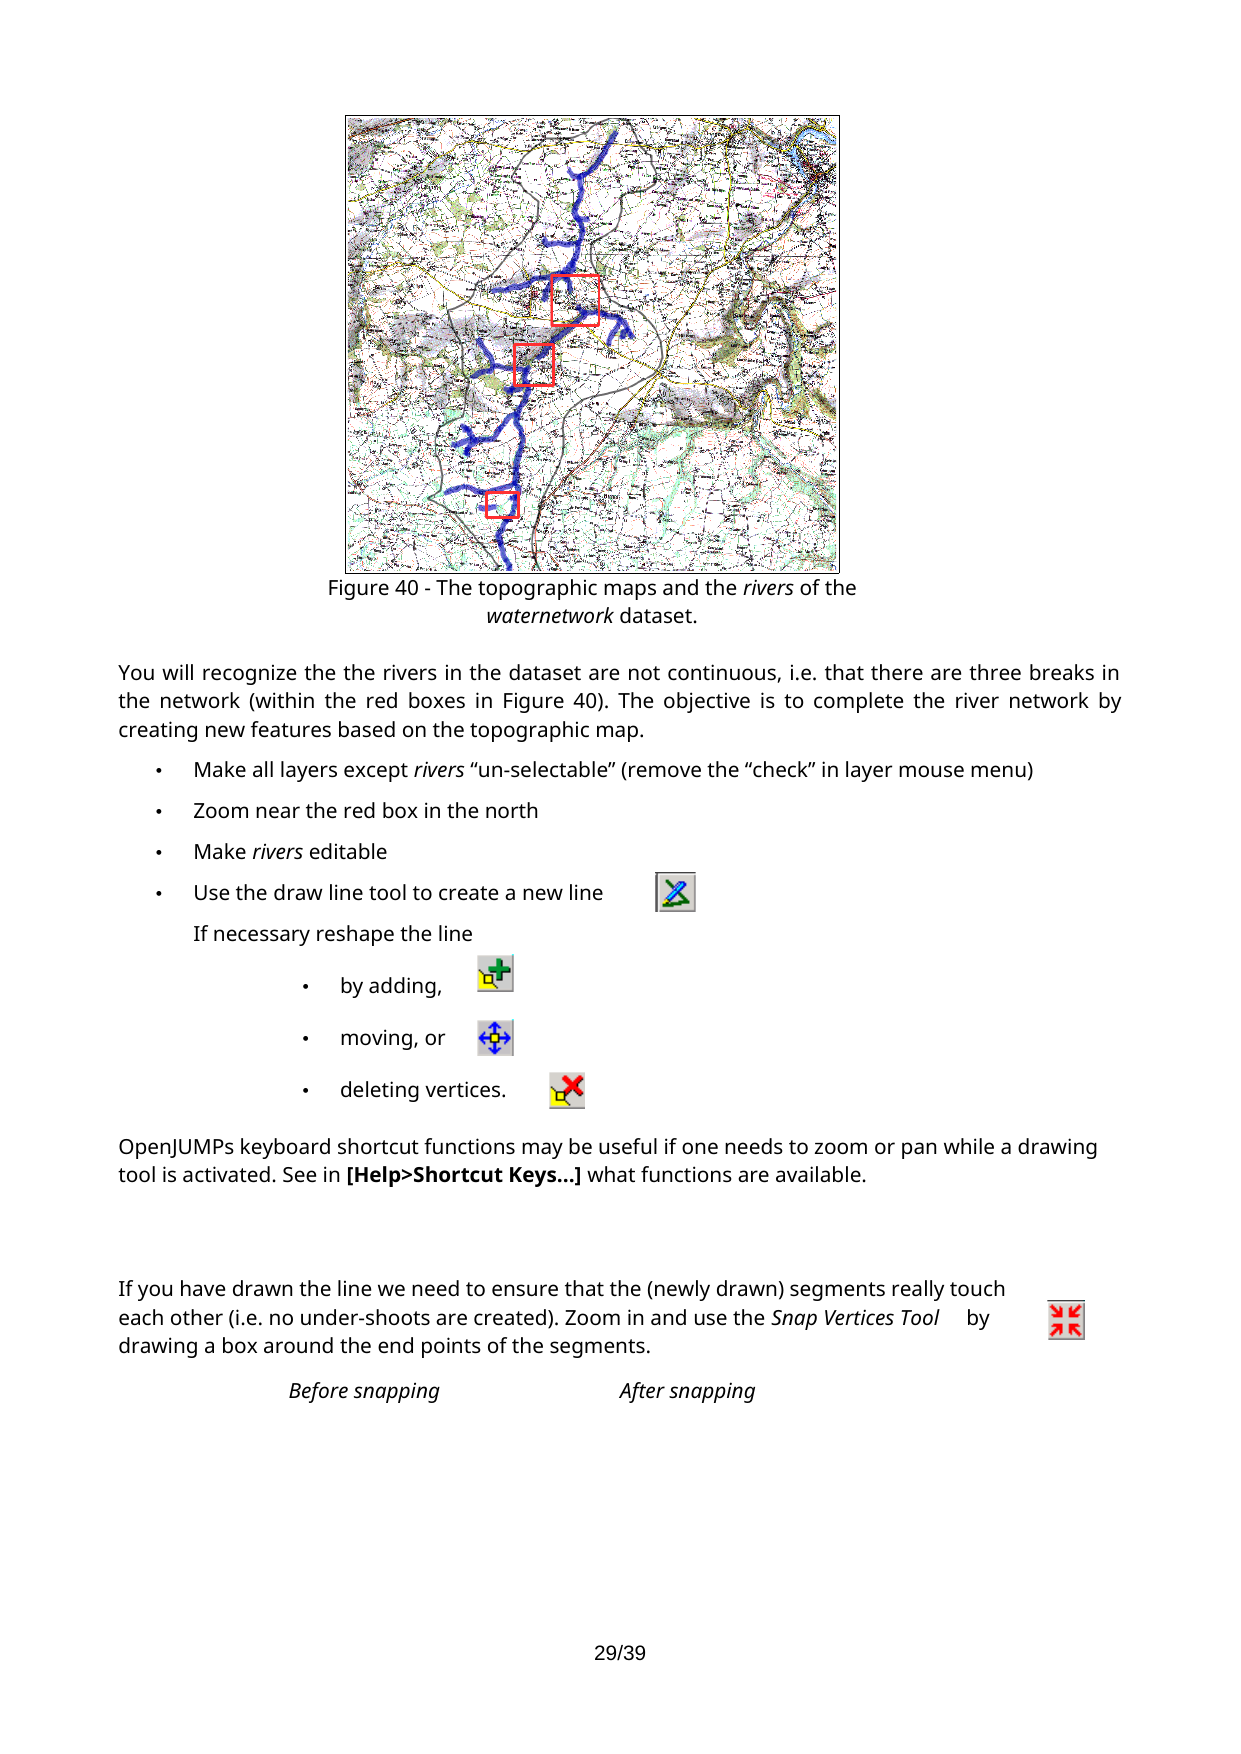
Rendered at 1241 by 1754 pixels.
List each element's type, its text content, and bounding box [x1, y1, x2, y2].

list by adding, [302, 971, 1122, 999]
picture [548, 1071, 585, 1109]
list If necessary reshape the line [156, 919, 1122, 947]
list moving, or [302, 1023, 476, 1052]
table_header [938, 1377, 1123, 1405]
table_header After snapping [620, 1377, 938, 1405]
list Zoom near the red box in the north [156, 796, 1122, 825]
table_header [118, 1377, 288, 1405]
list [585, 1075, 1122, 1104]
list [514, 1023, 1122, 1052]
text You will recognize the the rivers in the dataset are not continuous, i.e. that there are three breaks in the network (within the red boxes in Figure 40). The objective is to complete the river network by creating new features based on the topographic map. [118, 658, 1122, 743]
picture [655, 872, 696, 912]
table_header Before snapping [288, 1377, 620, 1405]
picture [476, 1019, 514, 1056]
picture [347, 118, 837, 571]
list [696, 878, 1122, 907]
picture [1047, 1300, 1085, 1340]
text OpenJUMPs keyboard shortcut functions may be useful if one needs to zoom or pan while a drawing tool is activated. See in [Help>Shortcut Keys...] what functions are available. [118, 1132, 1122, 1189]
list Use the draw line tool to create a new line [156, 878, 655, 907]
list Figure 40 - The topographic maps and the rivers of the waternetwork dataset. [303, 128, 880, 630]
list Make all layers except rivers “un-selectable” (remove the “check” in layer mouse menu) [156, 756, 1122, 784]
list Make rivers editable [156, 837, 1122, 866]
picture [476, 954, 514, 992]
text If you have drawn the line we need to ensure that the (newly drawn) segments really touch each other (i.e. no under-shoots are created). Zoom in and use the Snap Vertices Tool by drawing a box around the end points of the segments. [118, 1274, 1122, 1359]
list deleting vertices. [302, 1075, 548, 1104]
